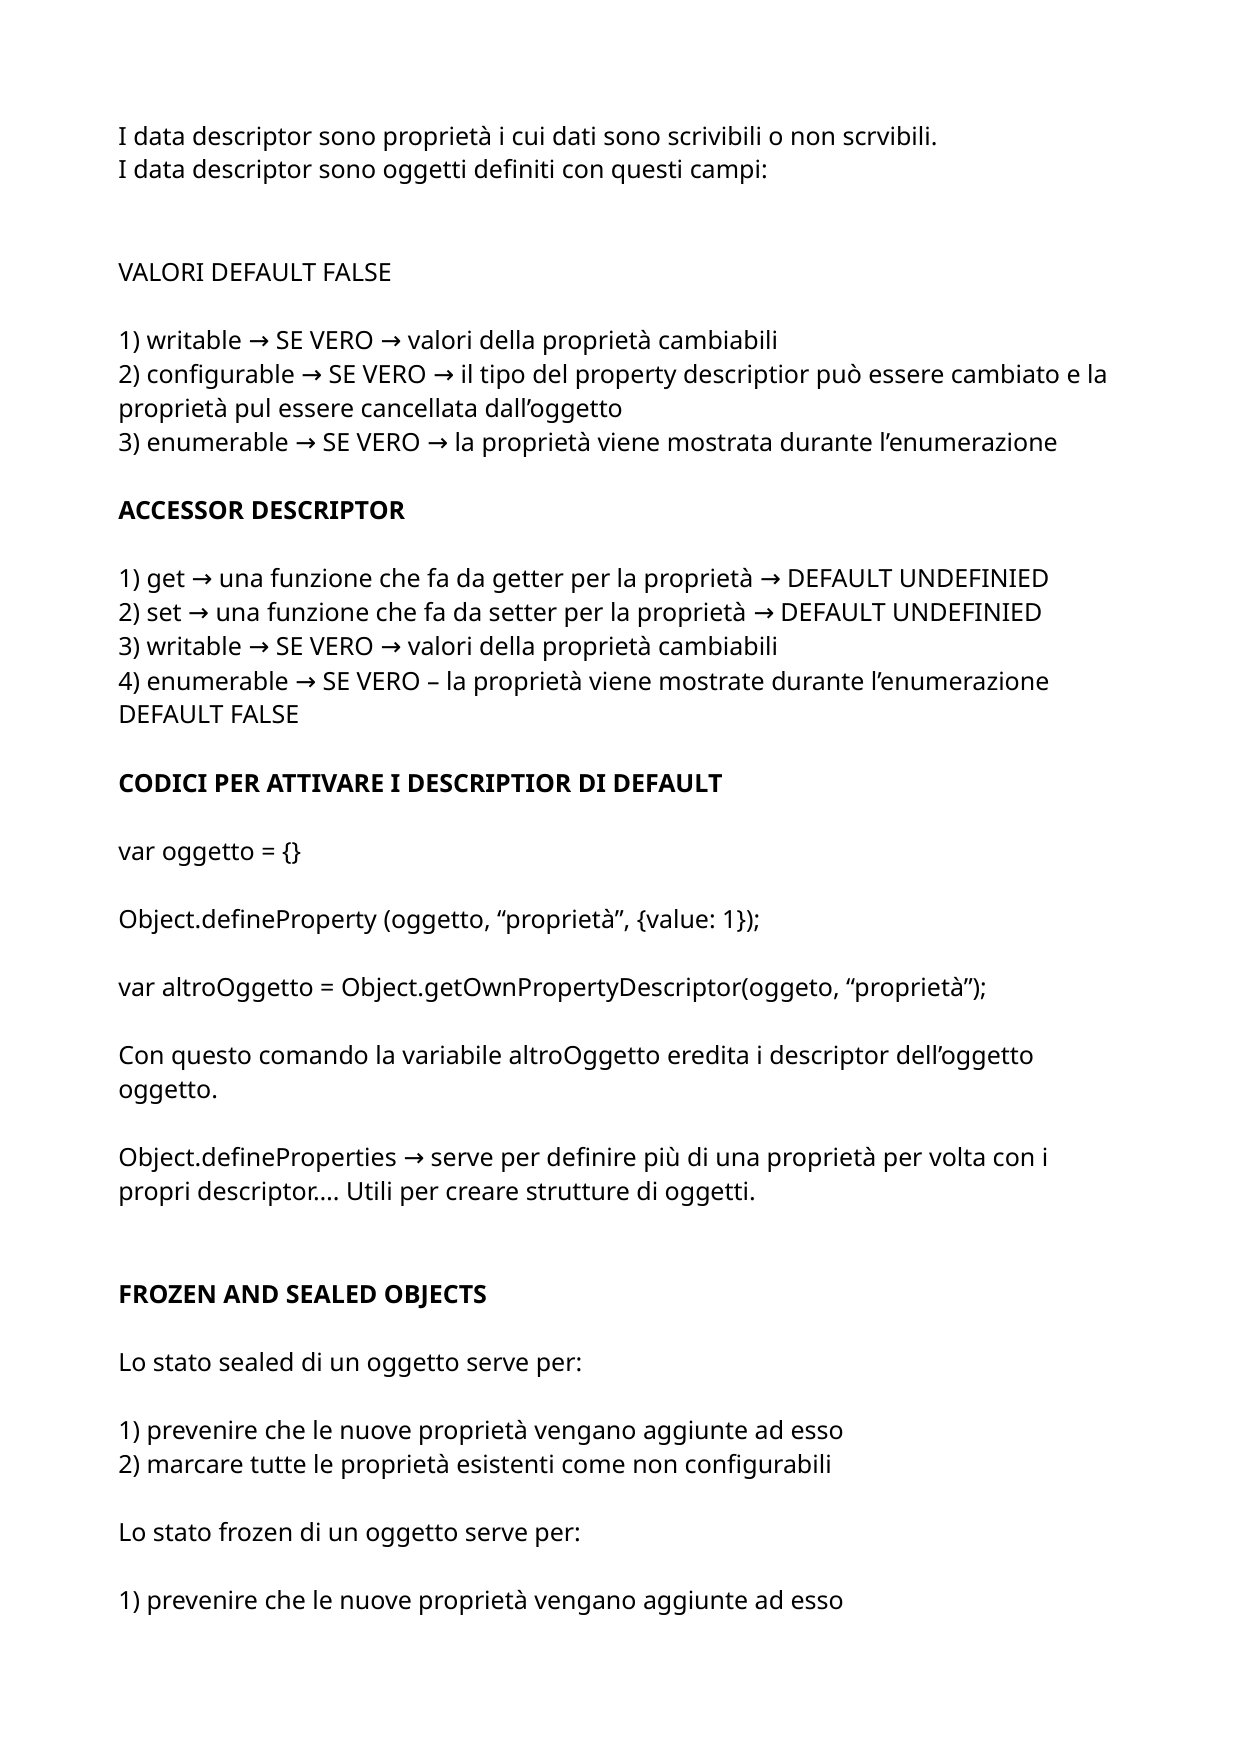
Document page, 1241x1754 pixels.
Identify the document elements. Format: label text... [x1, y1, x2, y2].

text 2) set → una funzione che fa da setter per la proprietà → DEFAULT UNDEFINIED [118, 595, 1122, 629]
text 1) get → una funzione che fa da getter per la proprietà → DEFAULT UNDEFINIED [118, 561, 1122, 595]
text 2) marcare tutte le proprietà esistenti come non configurabili [118, 1447, 1122, 1481]
text VALORI DEFAULT FALSE [118, 254, 1122, 288]
text ACCESSOR DESCRIPTOR [118, 493, 1122, 527]
text 3) writable → SE VERO → valori della proprietà cambiabili [118, 629, 1122, 663]
text Object.defineProperties → serve per definire più di una proprietà per volta con i propri descriptor…. Utili per creare strutture di oggetti. [118, 1140, 1122, 1208]
text var altroOggetto = Object.getOwnPropertyDescriptor(oggeto, “proprietà”); [118, 970, 1122, 1004]
text I data descriptor sono oggetti definiti con questi campi: [118, 152, 1122, 186]
text 4) enumerable → SE VERO – la proprietà viene mostrate durante l’enumerazione DEFAULT FALSE [118, 663, 1122, 731]
text Lo stato sealed di un oggetto serve per: [118, 1344, 1122, 1378]
text Con questo comando la variabile altroOggetto eredita i descriptor dell’oggetto oggetto. [118, 1038, 1122, 1106]
text 3) enumerable → SE VERO → la proprietà viene mostrata durante l’enumerazione [118, 425, 1122, 459]
text 1) prevenire che le nuove proprietà vengano aggiunte ad esso [118, 1412, 1122, 1447]
text 1) writable → SE VERO → valori della proprietà cambiabili [118, 322, 1122, 357]
text I data descriptor sono proprietà i cui dati sono scrivibili o non scrvibili. [118, 118, 1122, 152]
text CODICI PER ATTIVARE I DESCRIPTIOR DI DEFAULT [118, 765, 1122, 799]
text FROZEN AND SEALED OBJECTS [118, 1276, 1122, 1310]
text Lo stato frozen di un oggetto serve per: [118, 1515, 1122, 1549]
text Object.defineProperty (oggetto, “proprietà”, {value: 1}); [118, 902, 1122, 936]
text 1) prevenire che le nuove proprietà vengano aggiunte ad esso [118, 1583, 1122, 1617]
text 2) configurable → SE VERO → il tipo del property descriptior può essere cambiato e la proprietà pul essere cancellata dall’oggetto [118, 357, 1122, 425]
text var oggetto = {} [118, 833, 1122, 867]
